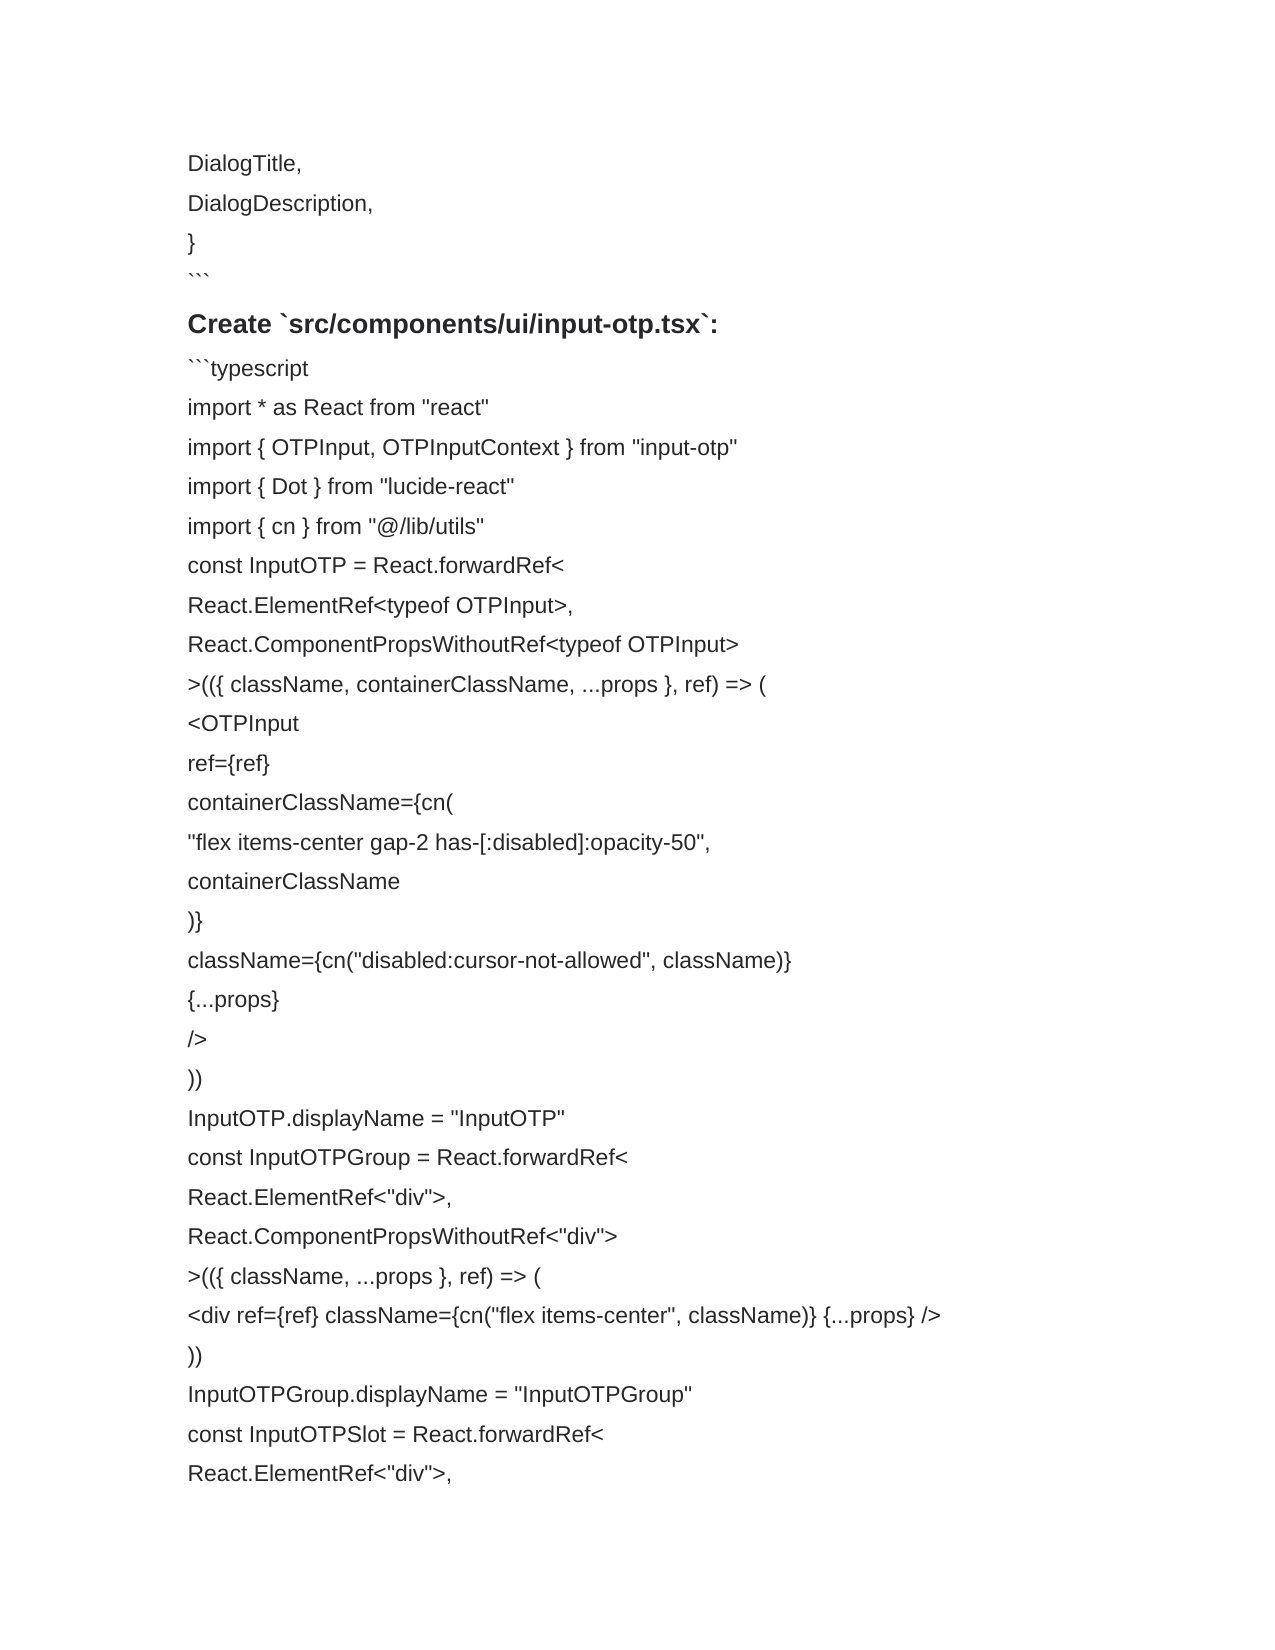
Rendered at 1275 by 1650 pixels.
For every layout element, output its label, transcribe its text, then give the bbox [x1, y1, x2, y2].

list import * as React from "react" [187, 394, 1125, 421]
list containerClassName [187, 868, 1125, 894]
list React.ElementRef<"div">, [187, 1460, 1125, 1487]
list const InputOTPGroup = React.forwardRef< [187, 1144, 1125, 1171]
list InputOTP.displayName = "InputOTP" [187, 1105, 1125, 1131]
list React.ElementRef<typeof OTPInput>, [187, 592, 1125, 618]
list <div ref={ref} className={cn("flex items-center", className)} {...props} /> [187, 1302, 1125, 1329]
list ref={ref} [187, 749, 1125, 776]
list className={cn("disabled:cursor-not-allowed", className)} [187, 947, 1125, 973]
list >(({ className, containerClassName, ...props }, ref) => ( [187, 671, 1125, 697]
list ```typescript [187, 355, 1125, 381]
list InputOTPGroup.displayName = "InputOTPGroup" [187, 1381, 1125, 1408]
list containerClassName={cn( [187, 789, 1125, 815]
list >(({ className, ...props }, ref) => ( [187, 1263, 1125, 1289]
list import { OTPInput, OTPInputContext } from "input-otp" [187, 434, 1125, 460]
list const InputOTPSlot = React.forwardRef< [187, 1421, 1125, 1447]
list ``` [187, 268, 1125, 295]
list )) [187, 1342, 1125, 1368]
list const InputOTP = React.forwardRef< [187, 552, 1125, 578]
list React.ComponentPropsWithoutRef<typeof OTPInput> [187, 631, 1125, 657]
list React.ComponentPropsWithoutRef<"div"> [187, 1223, 1125, 1250]
list <OTPInput [187, 710, 1125, 736]
list )} [187, 907, 1125, 934]
list /> [187, 1026, 1125, 1052]
list "flex items-center gap-2 has-[:disabled]:opacity-50", [187, 828, 1125, 855]
list {...props} [187, 986, 1125, 1013]
list import { Dot } from "lucide-react" [187, 473, 1125, 499]
list )) [187, 1065, 1125, 1092]
list DialogDescription, [187, 189, 1125, 216]
list import { cn } from "@/lib/utils" [187, 513, 1125, 539]
list DialogTitle, [187, 150, 1125, 176]
list React.ElementRef<"div">, [187, 1184, 1125, 1210]
subtitle Create `src/components/ui/input-otp.tsx`: [187, 308, 1125, 339]
list } [187, 229, 1125, 255]
